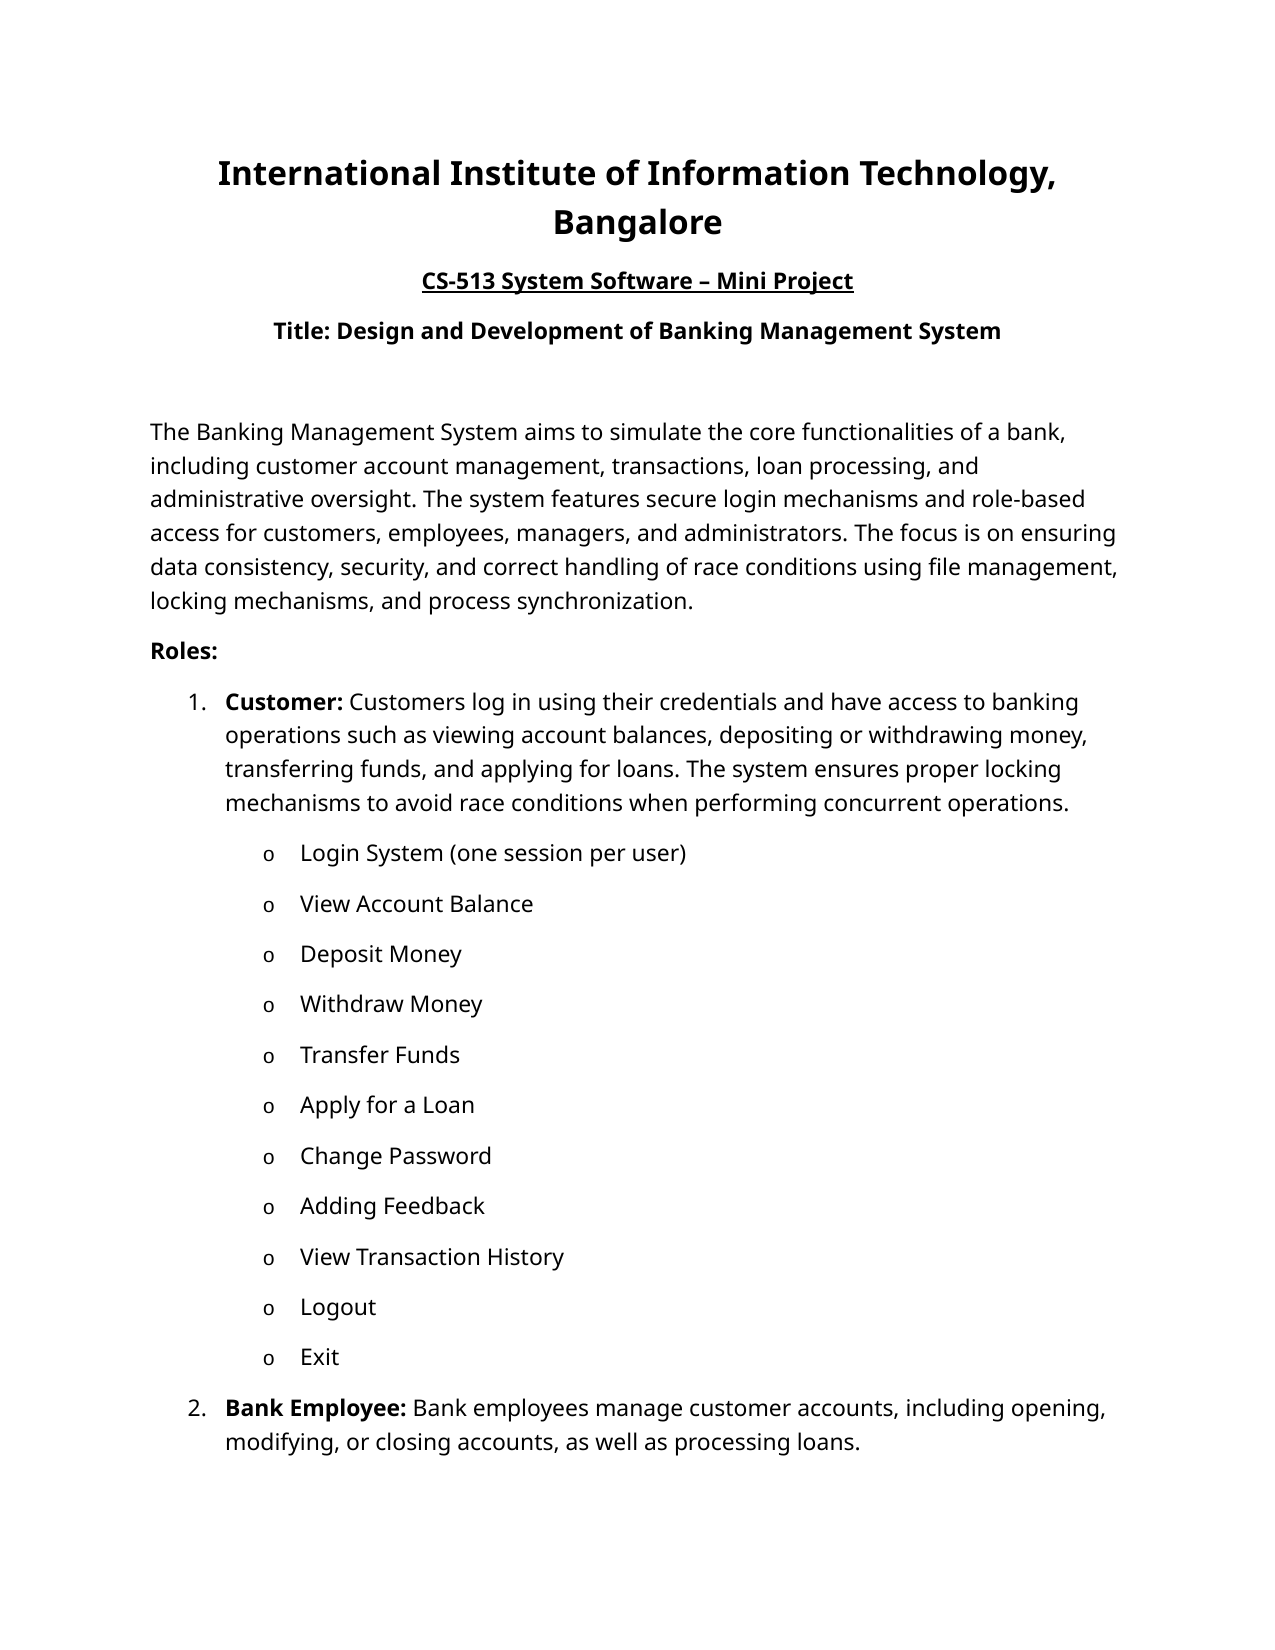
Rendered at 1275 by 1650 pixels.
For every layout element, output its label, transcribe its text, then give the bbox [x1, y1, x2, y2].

list View Account Balance [262, 887, 1125, 919]
text Roles: [150, 635, 1125, 666]
list Customer: Customers log in using their credentials and have access to banking operations such as viewing account balances, depositing or withdrawing money, transferring funds, and applying for loans. The system ensures proper locking mechanisms to avoid race conditions when performing concurrent operations. [187, 685, 1125, 818]
text The Banking Management System aims to simulate the core functionalities of a bank, including customer account management, transactions, loan processing, and administrative oversight. The system features secure login mechanisms and role-based access for customers, employees, managers, and administrators. The focus is on ensuring data consistency, security, and correct handling of race conditions using file management, locking mechanisms, and process synchronization. [150, 416, 1125, 616]
text International Institute of Information Technology, Bangalore [150, 150, 1125, 244]
list Logout [262, 1291, 1125, 1322]
text CS-513 System Software – Mini Project [150, 264, 1125, 296]
list Adding Feedback [262, 1190, 1125, 1221]
list Bank Employee: Bank employees manage customer accounts, including opening, modifying, or closing accounts, as well as processing loans. [187, 1392, 1125, 1457]
list Withdraw Money [262, 988, 1125, 1019]
list Change Password [262, 1139, 1125, 1171]
text Title: Design and Development of Banking Management System [150, 315, 1125, 346]
list Deposit Money [262, 938, 1125, 969]
list Apply for a Loan [262, 1089, 1125, 1120]
list Exit [262, 1341, 1125, 1372]
list Login System (one session per user) [262, 837, 1125, 868]
list Transfer Funds [262, 1039, 1125, 1070]
list View Transaction History [262, 1240, 1125, 1272]
